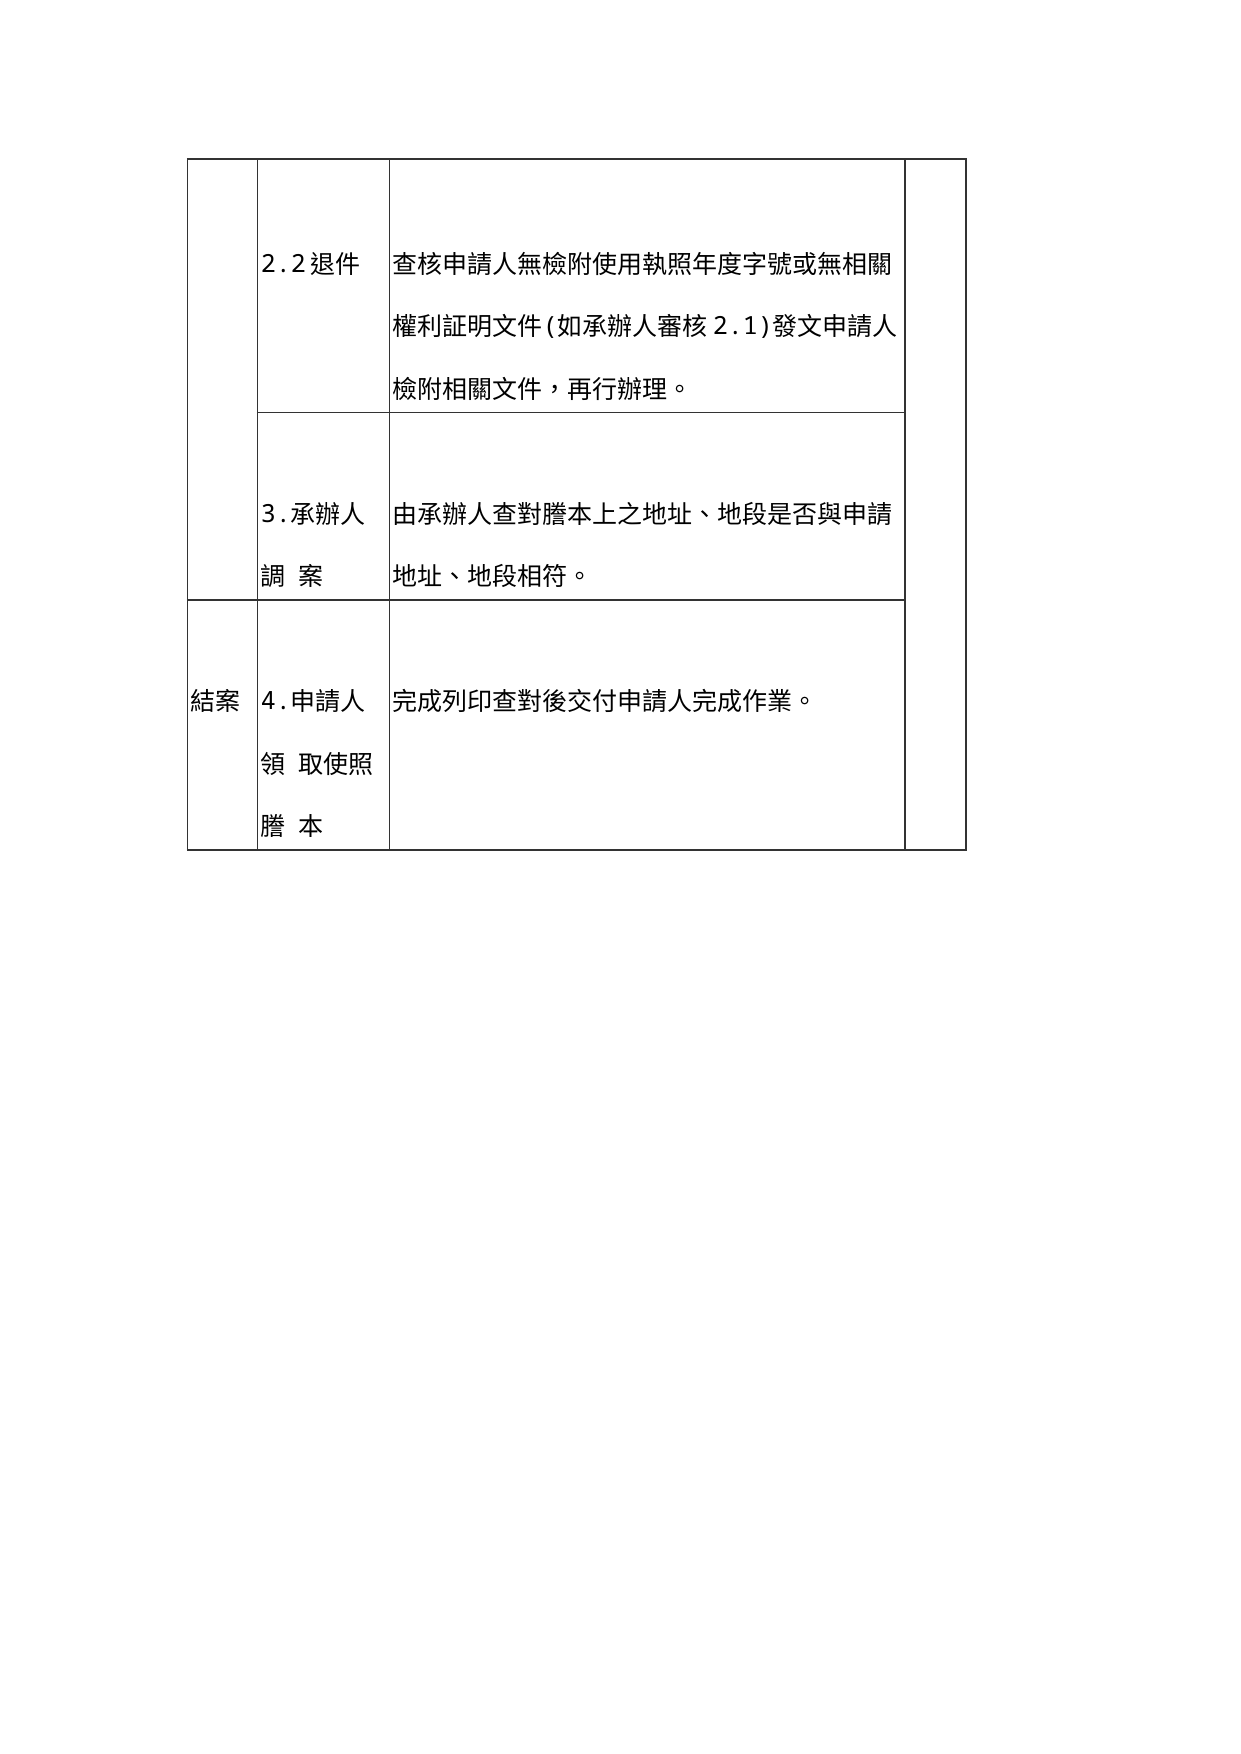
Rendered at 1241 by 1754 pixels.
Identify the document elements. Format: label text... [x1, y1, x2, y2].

table_cell 3.承辦人調 案 [258, 413, 389, 599]
table_cell 結案 [188, 601, 257, 849]
table_cell 4.申請人領 取使照謄 本 [258, 601, 389, 849]
table_cell 2.2退件 [258, 160, 389, 411]
table_cell 查核申請人無檢附使用執照年度字號或無相關權利証明文件(如承辦人審核2.1)發文申請人檢附相關文件，再行辦理。 [390, 160, 904, 411]
table_cell [906, 160, 965, 849]
table_cell 由承辦人查對謄本上之地址、地段是否與申請地址、地段相符。 [390, 413, 904, 599]
table_cell [188, 160, 257, 599]
table_cell 完成列印查對後交付申請人完成作業。 [390, 601, 904, 849]
